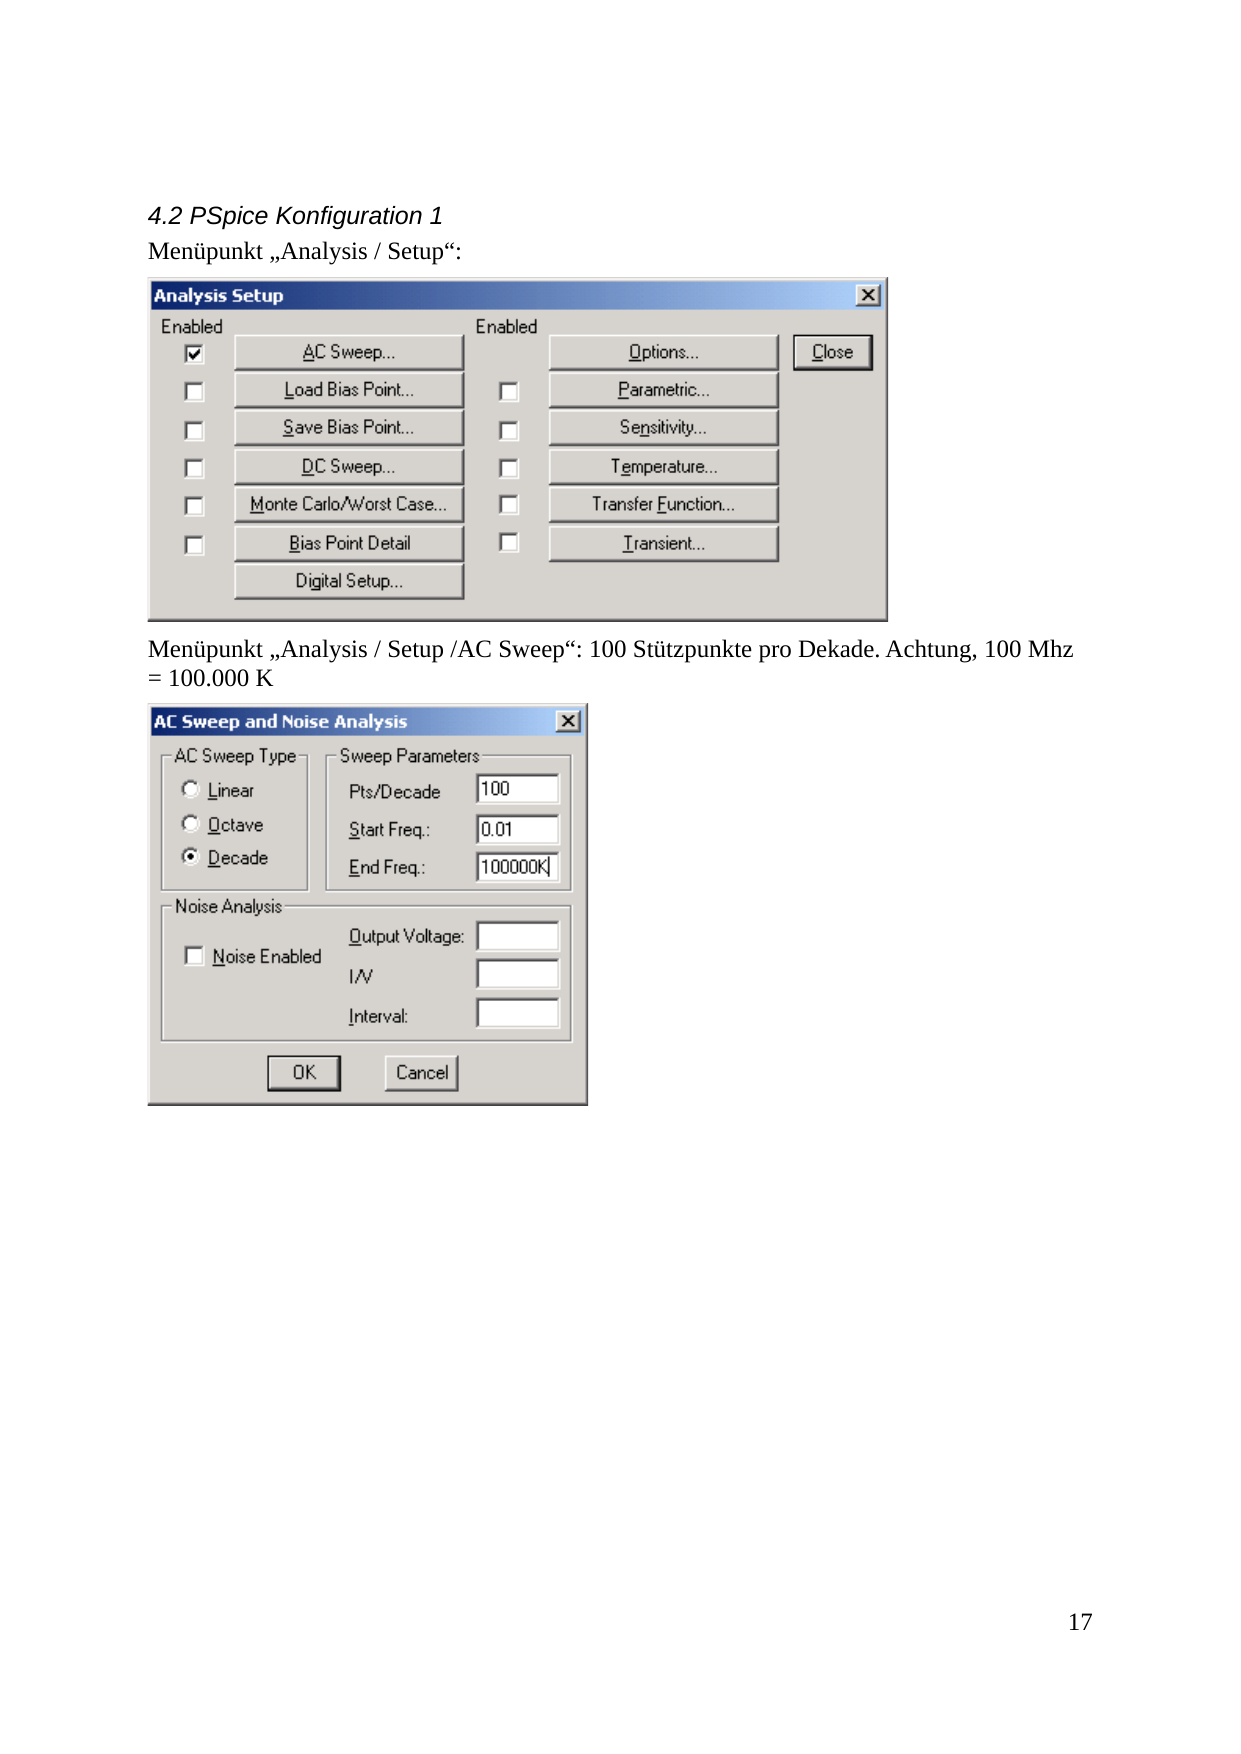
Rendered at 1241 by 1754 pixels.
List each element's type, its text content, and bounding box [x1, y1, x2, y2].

picture [147, 277, 889, 622]
subtitle 4.2 PSpice Konfiguration 1 [148, 201, 1093, 230]
picture [147, 703, 589, 1106]
text Menüpunkt „Analysis / Setup /AC Sweep“: 100 Stützpunkte pro Dekade. Achtung, 100 Mhz = 100.000 K [148, 634, 1093, 691]
text Menüpunkt „Analysis / Setup“: [148, 236, 1093, 265]
